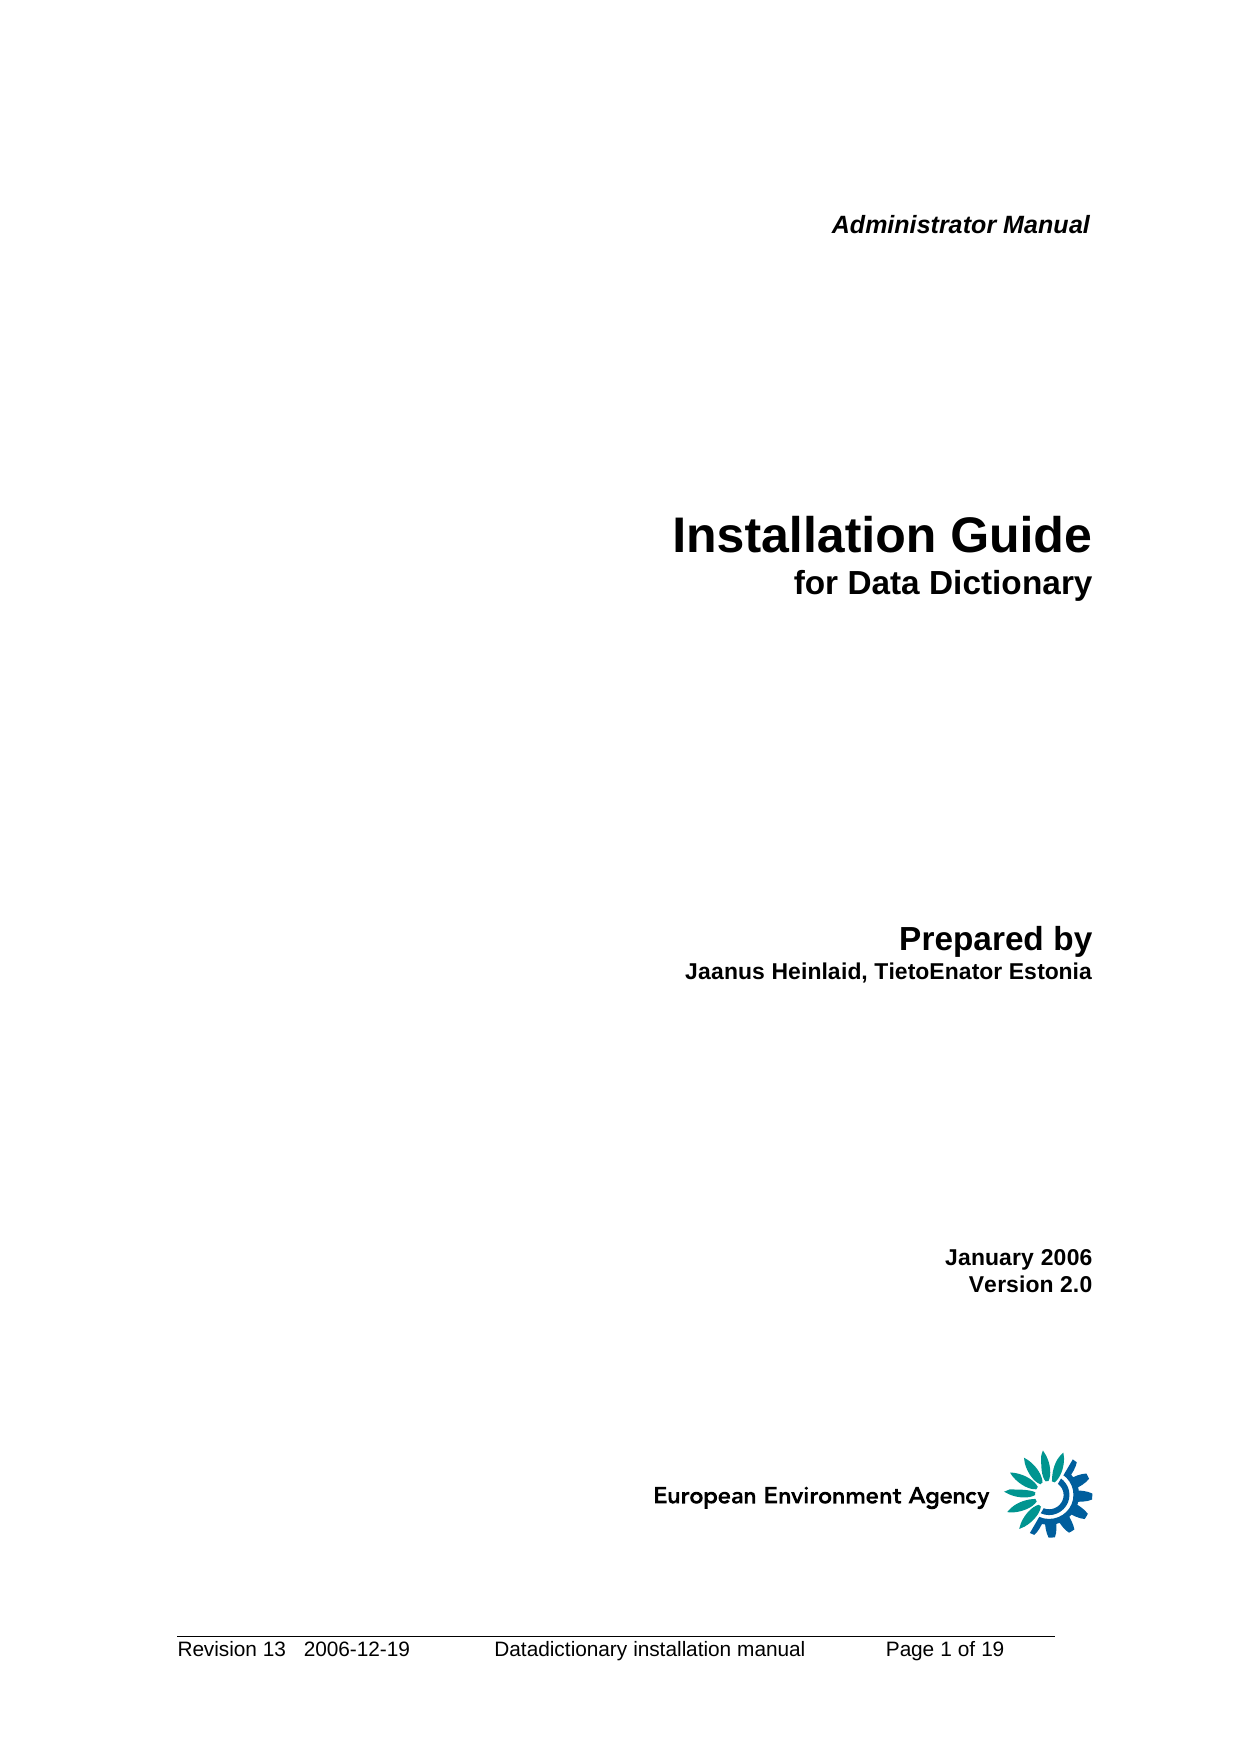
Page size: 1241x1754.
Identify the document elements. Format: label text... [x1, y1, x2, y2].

subtitle for Data Dictionary [177, 563, 1092, 602]
title January 2006 [177, 1244, 1092, 1271]
title Version 2.0 [177, 1271, 1092, 1298]
title Jaanus Heinlaid, TietoEnator Estonia [177, 957, 1092, 984]
title Installation Guide [177, 506, 1092, 563]
subtitle Prepared by [177, 919, 1092, 957]
text Administrator Manual [177, 210, 1092, 239]
